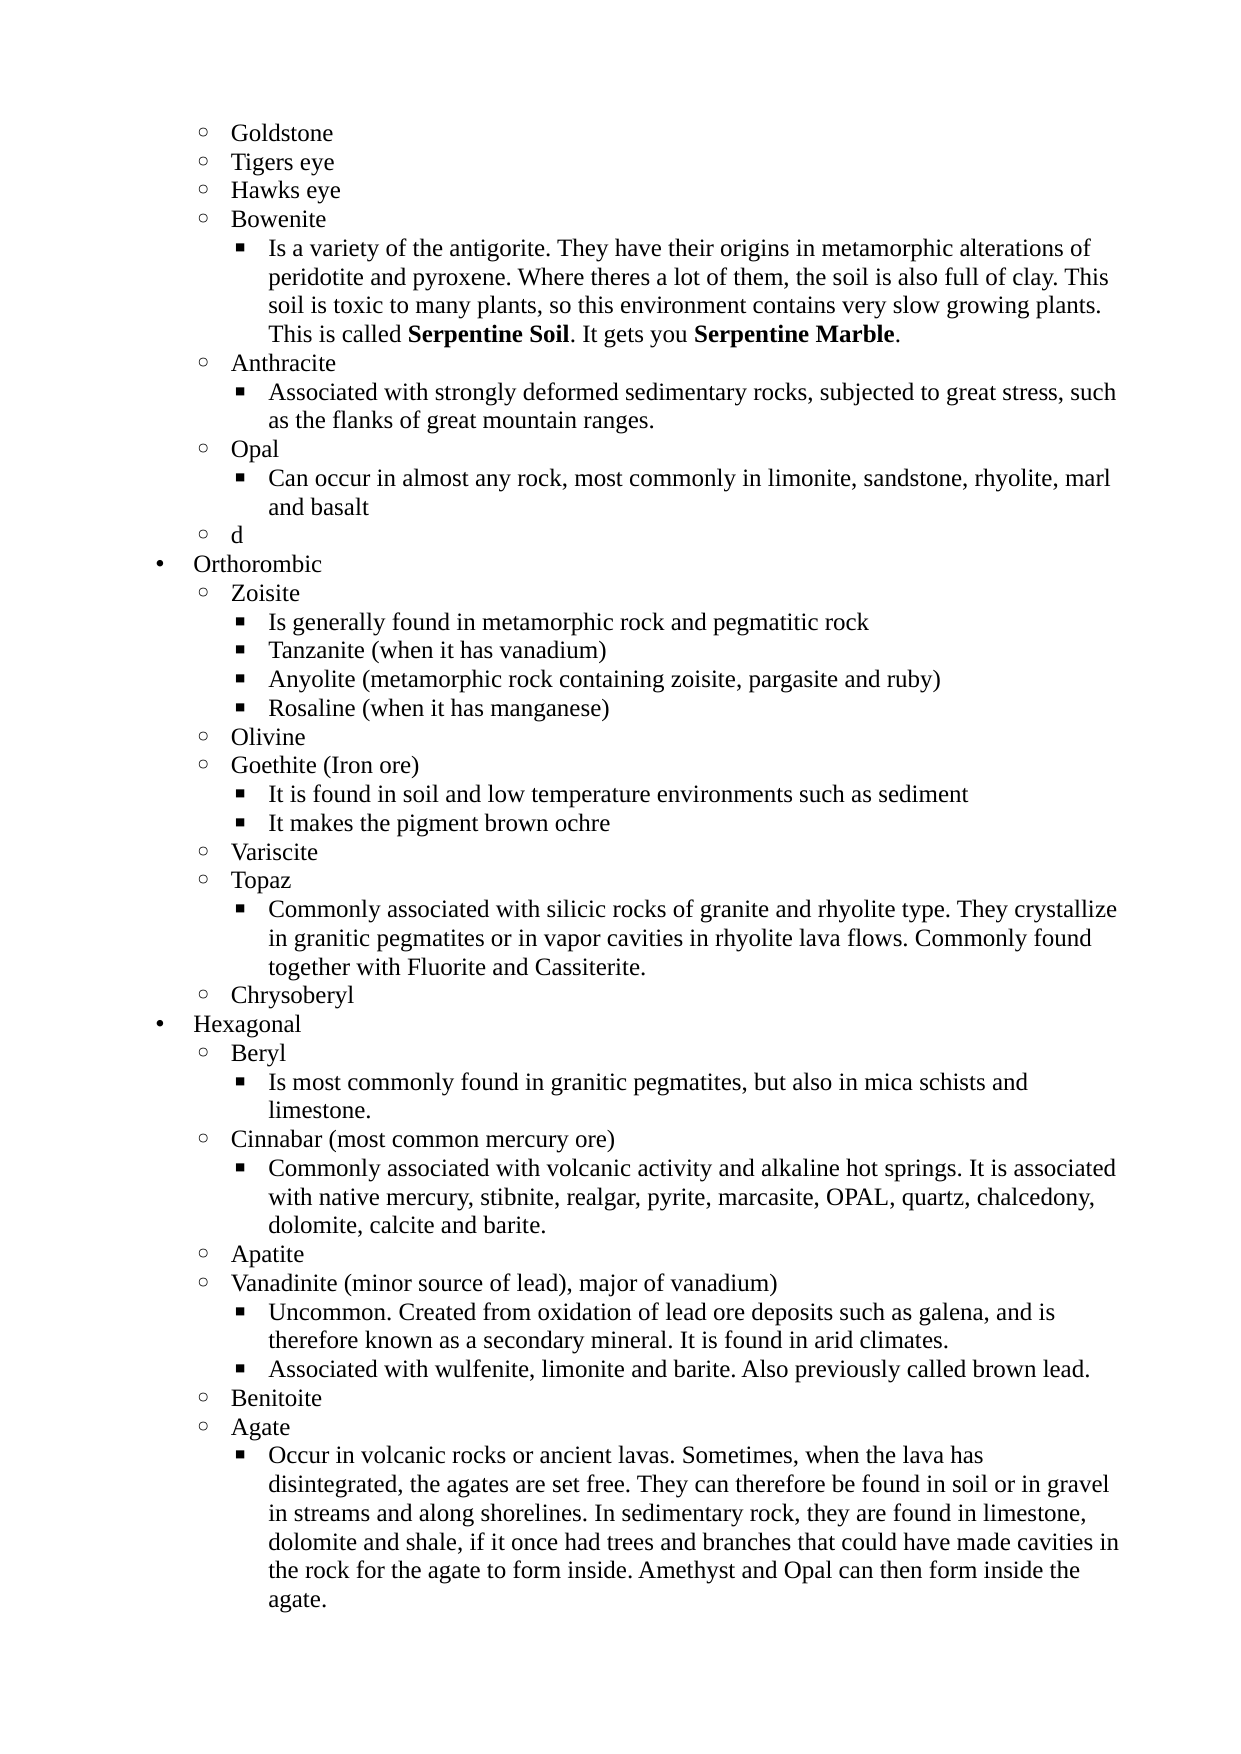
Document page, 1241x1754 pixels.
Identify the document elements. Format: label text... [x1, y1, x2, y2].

list Apatite [193, 1239, 1122, 1268]
list Is generally found in metamorphic rock and pegmatitic rock [231, 607, 1122, 636]
list Uncommon. Created from oxidation of lead ore deposits such as galena, and is therefore known as a secondary mineral. It is found in arid climates. [231, 1297, 1122, 1354]
list Opal [193, 434, 1122, 463]
list Associated with wulfenite, limonite and barite. Also previously called brown lead. [231, 1354, 1122, 1383]
list Agate [193, 1412, 1122, 1441]
list Variscite [193, 837, 1122, 866]
list Hawks eye [193, 176, 1122, 204]
list Is a variety of the antigorite. They have their origins in metamorphic alterations of peridotite and pyroxene. Where theres a lot of them, the soil is also full of clay. This soil is toxic to many plants, so this environment contains very slow growing plants. This is called Serpentine Soil. It gets you Serpentine Marble. [231, 233, 1122, 348]
list Topaz [193, 866, 1122, 894]
list Beryl [193, 1038, 1122, 1067]
list Goethite (Iron ore) [193, 751, 1122, 779]
list Olivine [193, 722, 1122, 751]
list It is found in soil and low temperature environments such as sediment [231, 779, 1122, 808]
list Zoisite [193, 578, 1122, 607]
list Anyolite (metamorphic rock containing zoisite, pargasite and ruby) [231, 664, 1122, 693]
list Anthracite [193, 348, 1122, 377]
list Cinnabar (most common mercury ore) [193, 1124, 1122, 1153]
list Commonly associated with silicic rocks of granite and rhyolite type. They crystallize in granitic pegmatites or in vapor cavities in rhyolite lava flows. Commonly found together with Fluorite and Cassiterite. [231, 894, 1122, 981]
list Commonly associated with volcanic activity and alkaline hot springs. It is associated with native mercury, stibnite, realgar, pyrite, marcasite, OPAL, quartz, chalcedony, dolomite, calcite and barite. [231, 1153, 1122, 1239]
list Occur in volcanic rocks or ancient lavas. Sometimes, when the lava has disintegrated, the agates are set free. They can therefore be found in soil or in gravel in streams and along shorelines. In sedimentary rock, they are found in limestone, dolomite and shale, if it once had trees and branches that could have made cavities in the rock for the agate to form inside. Amethyst and Opal can then form inside the agate. [231, 1441, 1122, 1613]
list Rosaline (when it has manganese) [231, 693, 1122, 722]
list Is most commonly found in granitic pegmatites, but also in mica schists and limestone. [231, 1067, 1122, 1124]
list d [193, 521, 1122, 549]
list Benitoite [193, 1383, 1122, 1412]
list Tanzanite (when it has vanadium) [231, 636, 1122, 664]
list Bowenite [193, 204, 1122, 233]
list Orthorombic [156, 549, 1122, 578]
list Chrysoberyl [193, 981, 1122, 1009]
list Goldstone [193, 118, 1122, 147]
list Associated with strongly deformed sedimentary rocks, subjected to great stress, such as the flanks of great mountain ranges. [231, 377, 1122, 434]
list Tigers eye [193, 147, 1122, 176]
list It makes the pigment brown ochre [231, 808, 1122, 837]
list Can occur in almost any rock, most commonly in limonite, sandstone, rhyolite, marl and basalt [231, 463, 1122, 521]
list Hexagonal [156, 1009, 1122, 1038]
list Vanadinite (minor source of lead), major of vanadium) [193, 1268, 1122, 1297]
